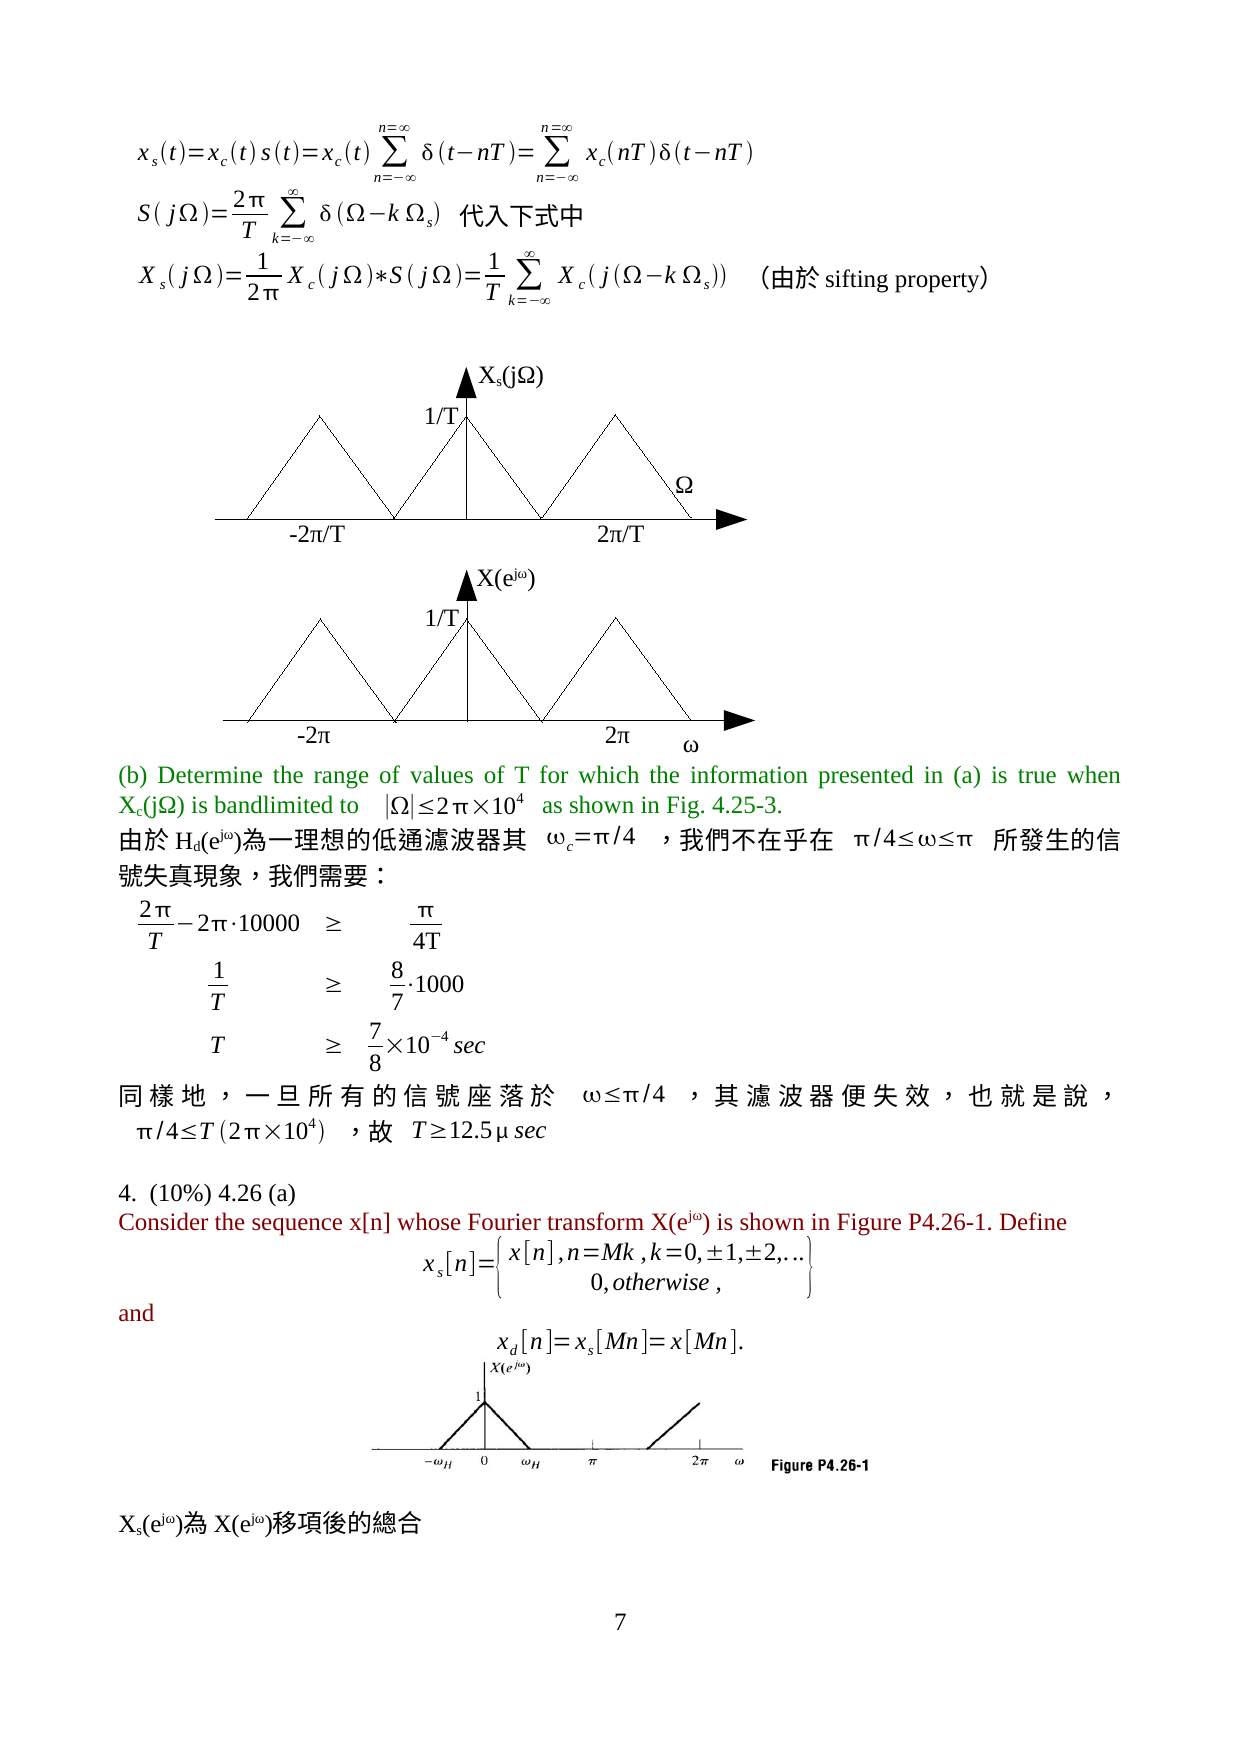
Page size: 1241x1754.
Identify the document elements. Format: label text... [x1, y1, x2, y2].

text and [118, 1298, 1122, 1327]
text Consider the sequence x[n] whose Fourier transform X(ejω) is shown in Figure P4.26-1. Define [118, 1207, 1122, 1236]
text 同樣地，一旦所有的信號座落於，其濾波器便失效，也就是說，，故 [118, 1076, 1122, 1148]
text 代入下式中 [118, 185, 1122, 247]
text 由於Hd(ejω)為一理想的低通濾波器其，我們不在乎在所發生的信號失真現象，我們需要： [118, 820, 1122, 893]
text （由於sifting property） [118, 247, 1122, 309]
text 4. (10%) 4.26 (a) [118, 1178, 1122, 1207]
text Xs(ejω)為X(ejω)移項後的總合 [118, 1504, 1122, 1540]
text (b) Determine the range of values of T for which the information presented in (a) is true when Xc(jΩ) is bandlimited to as shown in Fig. 4.25-3. [118, 367, 1122, 820]
picture [369, 1358, 871, 1476]
